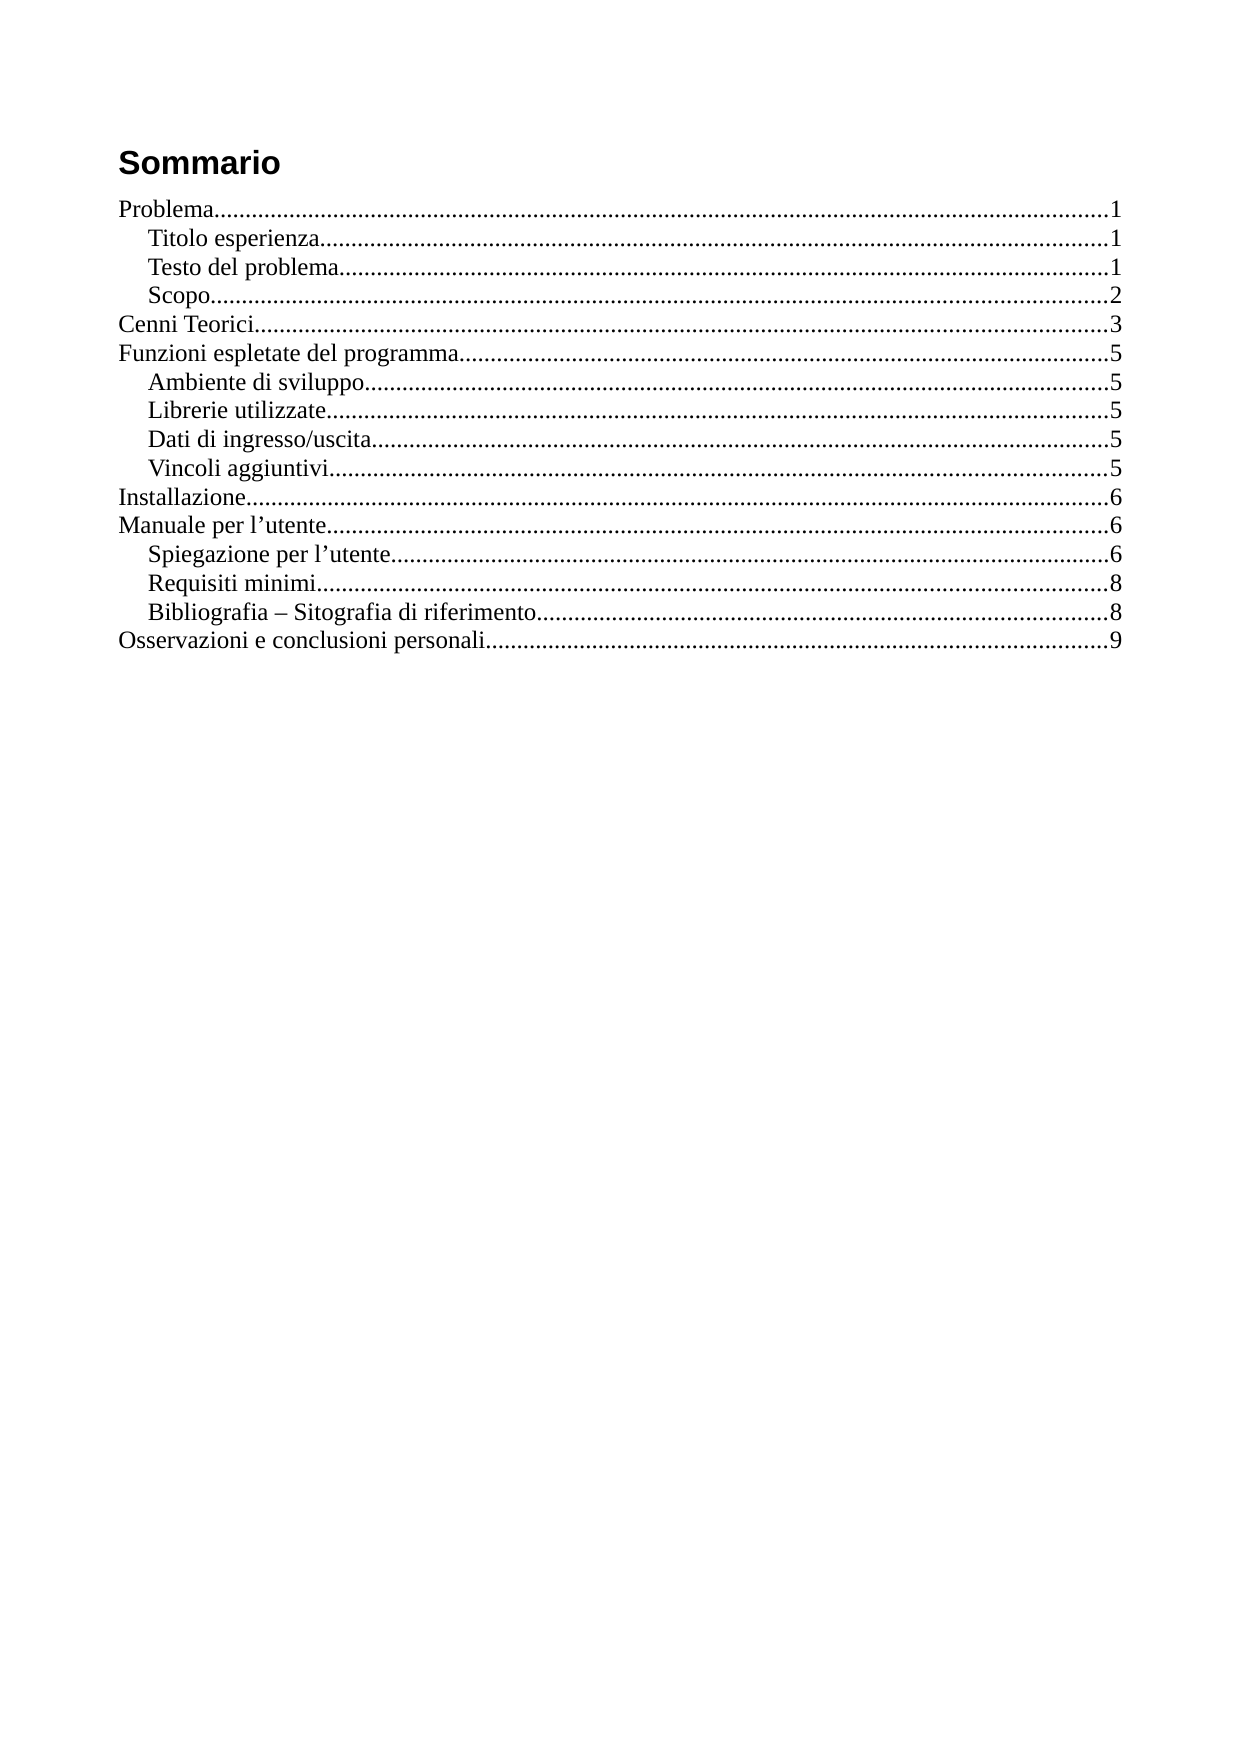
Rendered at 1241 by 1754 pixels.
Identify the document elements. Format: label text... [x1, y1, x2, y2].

text Installazione 6 [118, 482, 1122, 510]
text Librerie utilizzate 5 [148, 395, 1122, 424]
text Scopo 2 [148, 280, 1122, 309]
text Problema 1 [118, 194, 1122, 223]
text Manuale per l’utente 6 [118, 510, 1122, 539]
text Requisiti minimi 8 [148, 568, 1122, 597]
text Vincoli aggiuntivi 5 [148, 453, 1122, 482]
subtitle Sommario [118, 143, 1122, 182]
text Spiegazione per l’utente 6 [148, 539, 1122, 568]
text Ambiente di sviluppo 5 [148, 367, 1122, 395]
text Titolo esperienza 1 [148, 223, 1122, 252]
text Testo del problema 1 [148, 252, 1122, 280]
text Osservazioni e conclusioni personali 9 [118, 625, 1122, 654]
text Cenni Teorici 3 [118, 309, 1122, 338]
text Bibliografia – Sitografia di riferimento 8 [148, 597, 1122, 625]
text Funzioni espletate del programma 5 [118, 338, 1122, 367]
text Dati di ingresso/uscita 5 [148, 424, 1122, 453]
